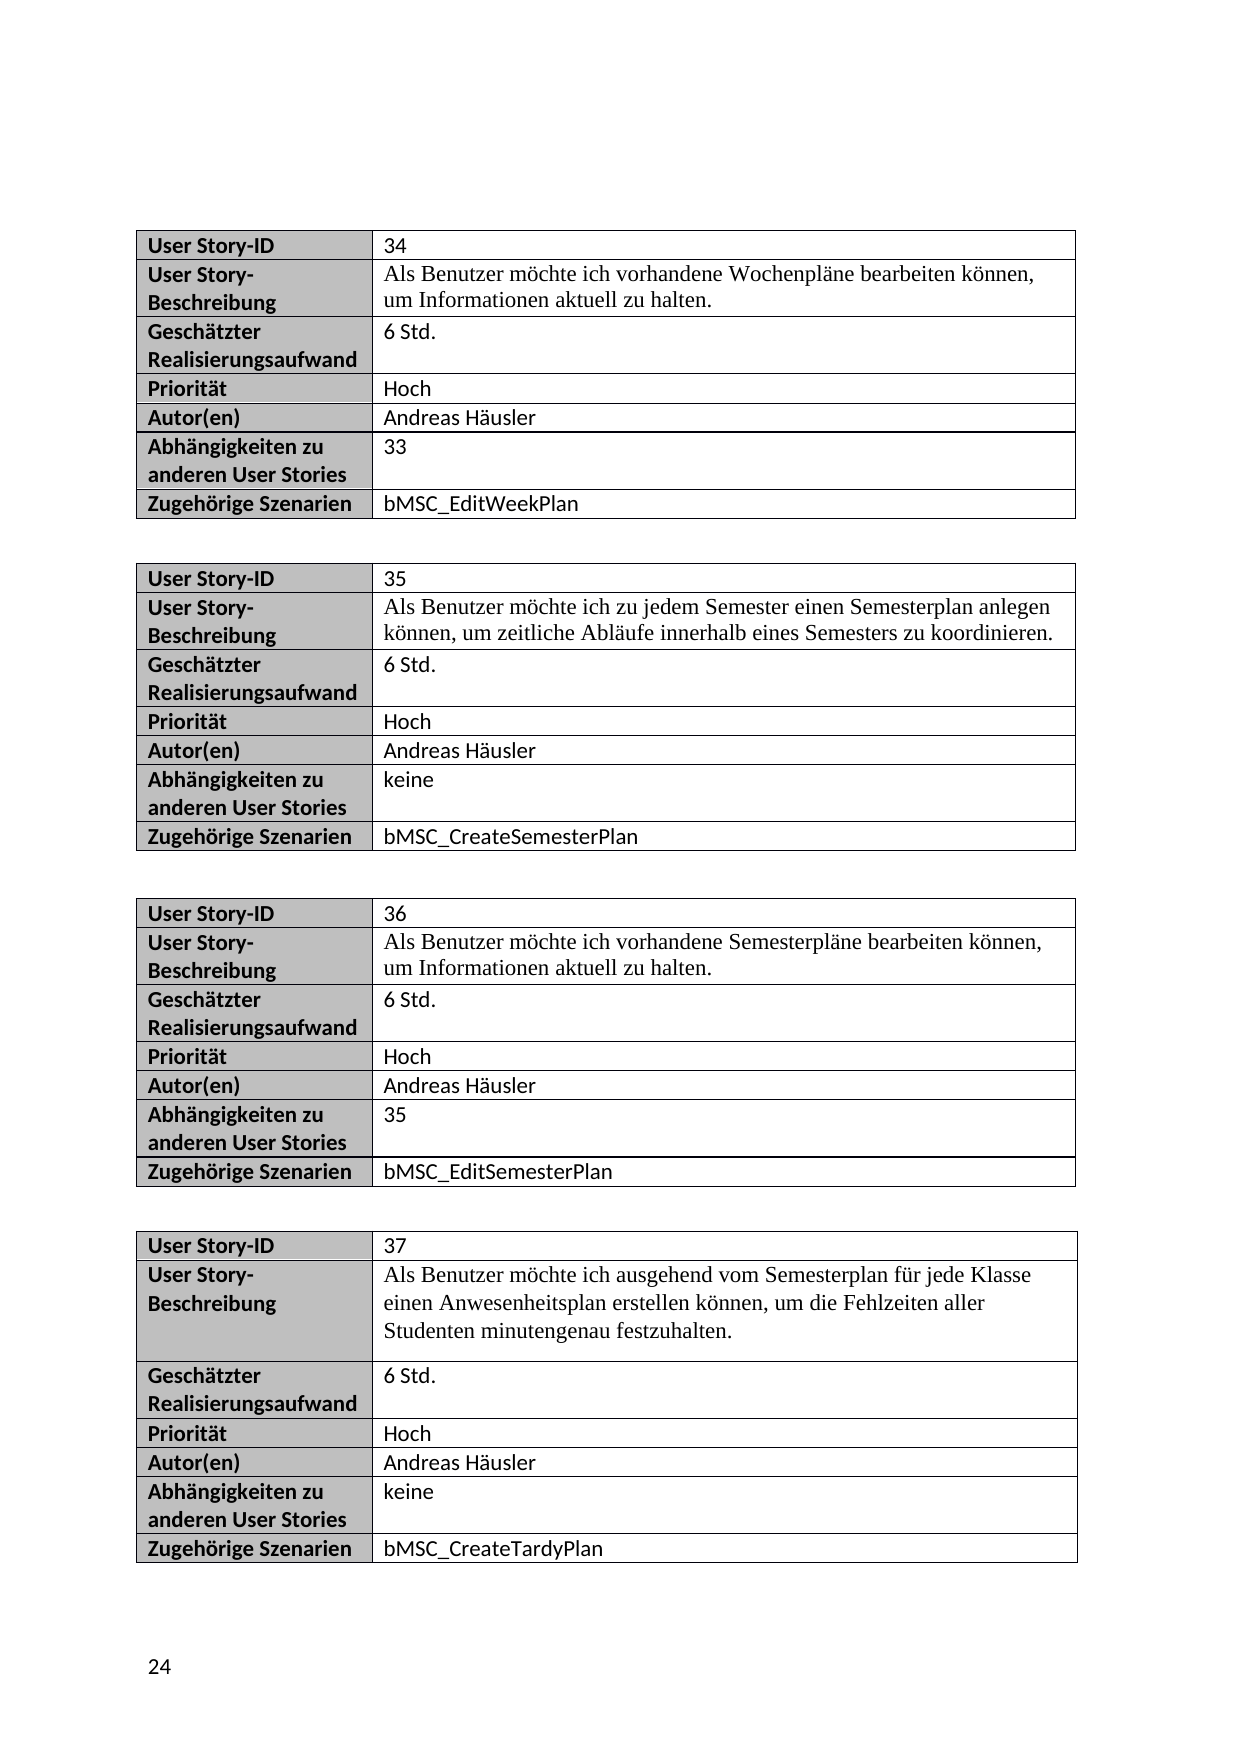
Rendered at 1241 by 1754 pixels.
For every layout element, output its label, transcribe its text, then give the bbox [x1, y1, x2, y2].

table_cell User Story-Beschreibung [137, 593, 372, 649]
table_cell Abhängigkeiten zu anderen User Stories [137, 1100, 372, 1156]
table_header User Story-ID [137, 231, 372, 259]
table_cell keine [373, 1477, 1077, 1533]
table_cell 35 [373, 1100, 1075, 1156]
table_cell Zugehörige Szenarien [137, 490, 372, 518]
table_cell Geschätzter Realisierungsaufwand [137, 317, 372, 373]
table_header User Story-ID [137, 1232, 372, 1259]
table_header User Story-ID [137, 564, 372, 592]
table_cell Andreas Häusler [373, 1448, 1077, 1476]
table_cell 6 Std. [373, 317, 1075, 373]
table_cell Priorität [137, 1042, 372, 1070]
table_cell Abhängigkeiten zu anderen User Stories [137, 765, 372, 821]
table_cell Hoch [373, 374, 1075, 402]
table_cell Zugehörige Szenarien [137, 1158, 372, 1186]
table_cell Andreas Häusler [373, 1071, 1075, 1099]
table_cell Priorität [137, 1419, 372, 1447]
table_cell Zugehörige Szenarien [137, 1534, 372, 1562]
table_cell keine [373, 765, 1075, 821]
table_cell User Story-Beschreibung [137, 260, 372, 316]
table_cell Zugehörige Szenarien [137, 822, 372, 850]
table_cell bMSC_EditWeekPlan [373, 490, 1075, 518]
table_cell Als Benutzer möchte ich ausgehend vom Semesterplan für jede Klasse einen Anwesenheitsplan erstellen können, um die Fehlzeiten aller Studenten minutengenau festzuhalten. [373, 1261, 1077, 1361]
table_header 36 [373, 899, 1075, 927]
table_cell 6 Std. [373, 650, 1075, 706]
table_cell Geschätzter Realisierungsaufwand [137, 1362, 372, 1418]
table_cell Andreas Häusler [373, 736, 1075, 764]
table_cell bMSC_EditSemesterPlan [373, 1158, 1075, 1186]
table_cell Hoch [373, 1042, 1075, 1070]
table_cell Hoch [373, 707, 1075, 735]
table_cell 6 Std. [373, 1362, 1077, 1418]
table_cell Priorität [137, 707, 372, 735]
table_cell Andreas Häusler [373, 404, 1075, 431]
table_cell Als Benutzer möchte ich zu jedem Semester einen Semesterplan anlegen können, um zeitliche Abläufe innerhalb eines Semesters zu koordinieren. [373, 593, 1075, 649]
table_cell Priorität [137, 374, 372, 402]
table_cell Autor(en) [137, 1071, 372, 1099]
table_cell Hoch [373, 1419, 1077, 1447]
table_cell Geschätzter Realisierungsaufwand [137, 985, 372, 1041]
table_cell Als Benutzer möchte ich vorhandene Semesterpläne bearbeiten können, um Informationen aktuell zu halten. [373, 928, 1075, 984]
table_header User Story-ID [137, 899, 372, 927]
table_cell Abhängigkeiten zu anderen User Stories [137, 433, 372, 488]
table_header 34 [373, 231, 1075, 259]
table_cell User Story-Beschreibung [137, 1261, 372, 1361]
table_header 37 [373, 1232, 1077, 1259]
table_cell Geschätzter Realisierungsaufwand [137, 650, 372, 706]
table_cell 6 Std. [373, 985, 1075, 1041]
table_cell Als Benutzer möchte ich vorhandene Wochenpläne bearbeiten können, um Informationen aktuell zu halten. [373, 260, 1075, 316]
table_cell Abhängigkeiten zu anderen User Stories [137, 1477, 372, 1533]
table_cell 33 [373, 433, 1075, 488]
table_cell bMSC_CreateSemesterPlan [373, 822, 1075, 850]
table_cell Autor(en) [137, 1448, 372, 1476]
table_cell Autor(en) [137, 404, 372, 431]
table_header 35 [373, 564, 1075, 592]
table_cell bMSC_CreateTardyPlan [373, 1534, 1077, 1562]
table_cell User Story-Beschreibung [137, 928, 372, 984]
table_cell Autor(en) [137, 736, 372, 764]
